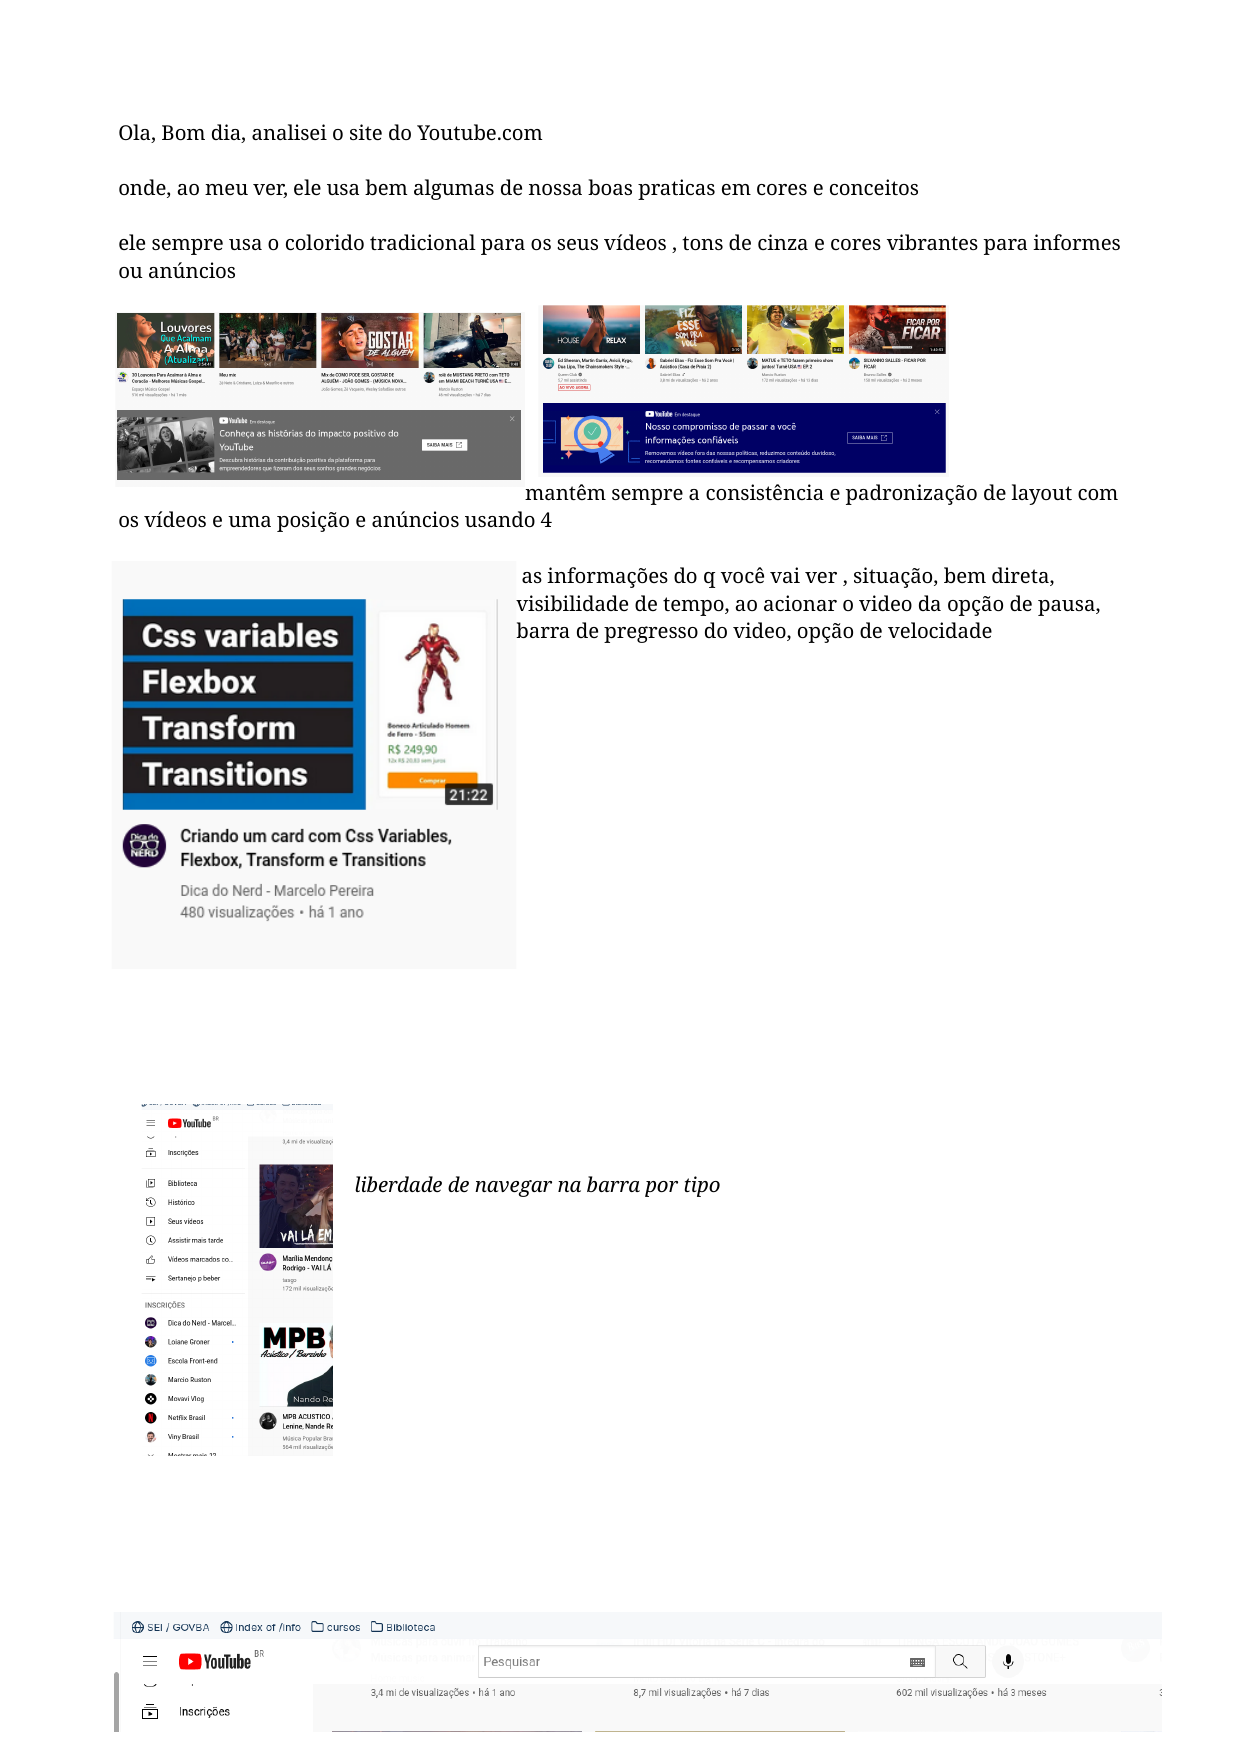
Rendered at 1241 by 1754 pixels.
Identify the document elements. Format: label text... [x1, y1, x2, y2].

text liberdade de navegar na barra por tipo [333, 1171, 1122, 1199]
text Ola, Bom dia, analisei o site do Youtube.com [118, 118, 1122, 146]
picture [141, 1104, 333, 1456]
picture [115, 312, 525, 487]
text as informações do q você vai ver , situação, bem direta, visibilidade de tempo, ao acionar o video da opção de pausa, barra de pregresso do video, opção de velocidade [517, 561, 1122, 644]
picture [538, 305, 949, 477]
text ele sempre usa o colorido tradicional para os seus vídeos , tons de cinza e cores vibrantes para informes ou anúncios [118, 229, 1122, 284]
text onde, ao meu ver, ele usa bem algumas de nossa boas praticas em cores e conceitos [118, 173, 1122, 201]
picture [111, 561, 517, 969]
text mantêm sempre a consistência e padronização de layout com os vídeos e uma posição e anúncios usando 4 [118, 312, 1122, 534]
picture [113, 1612, 1162, 1732]
